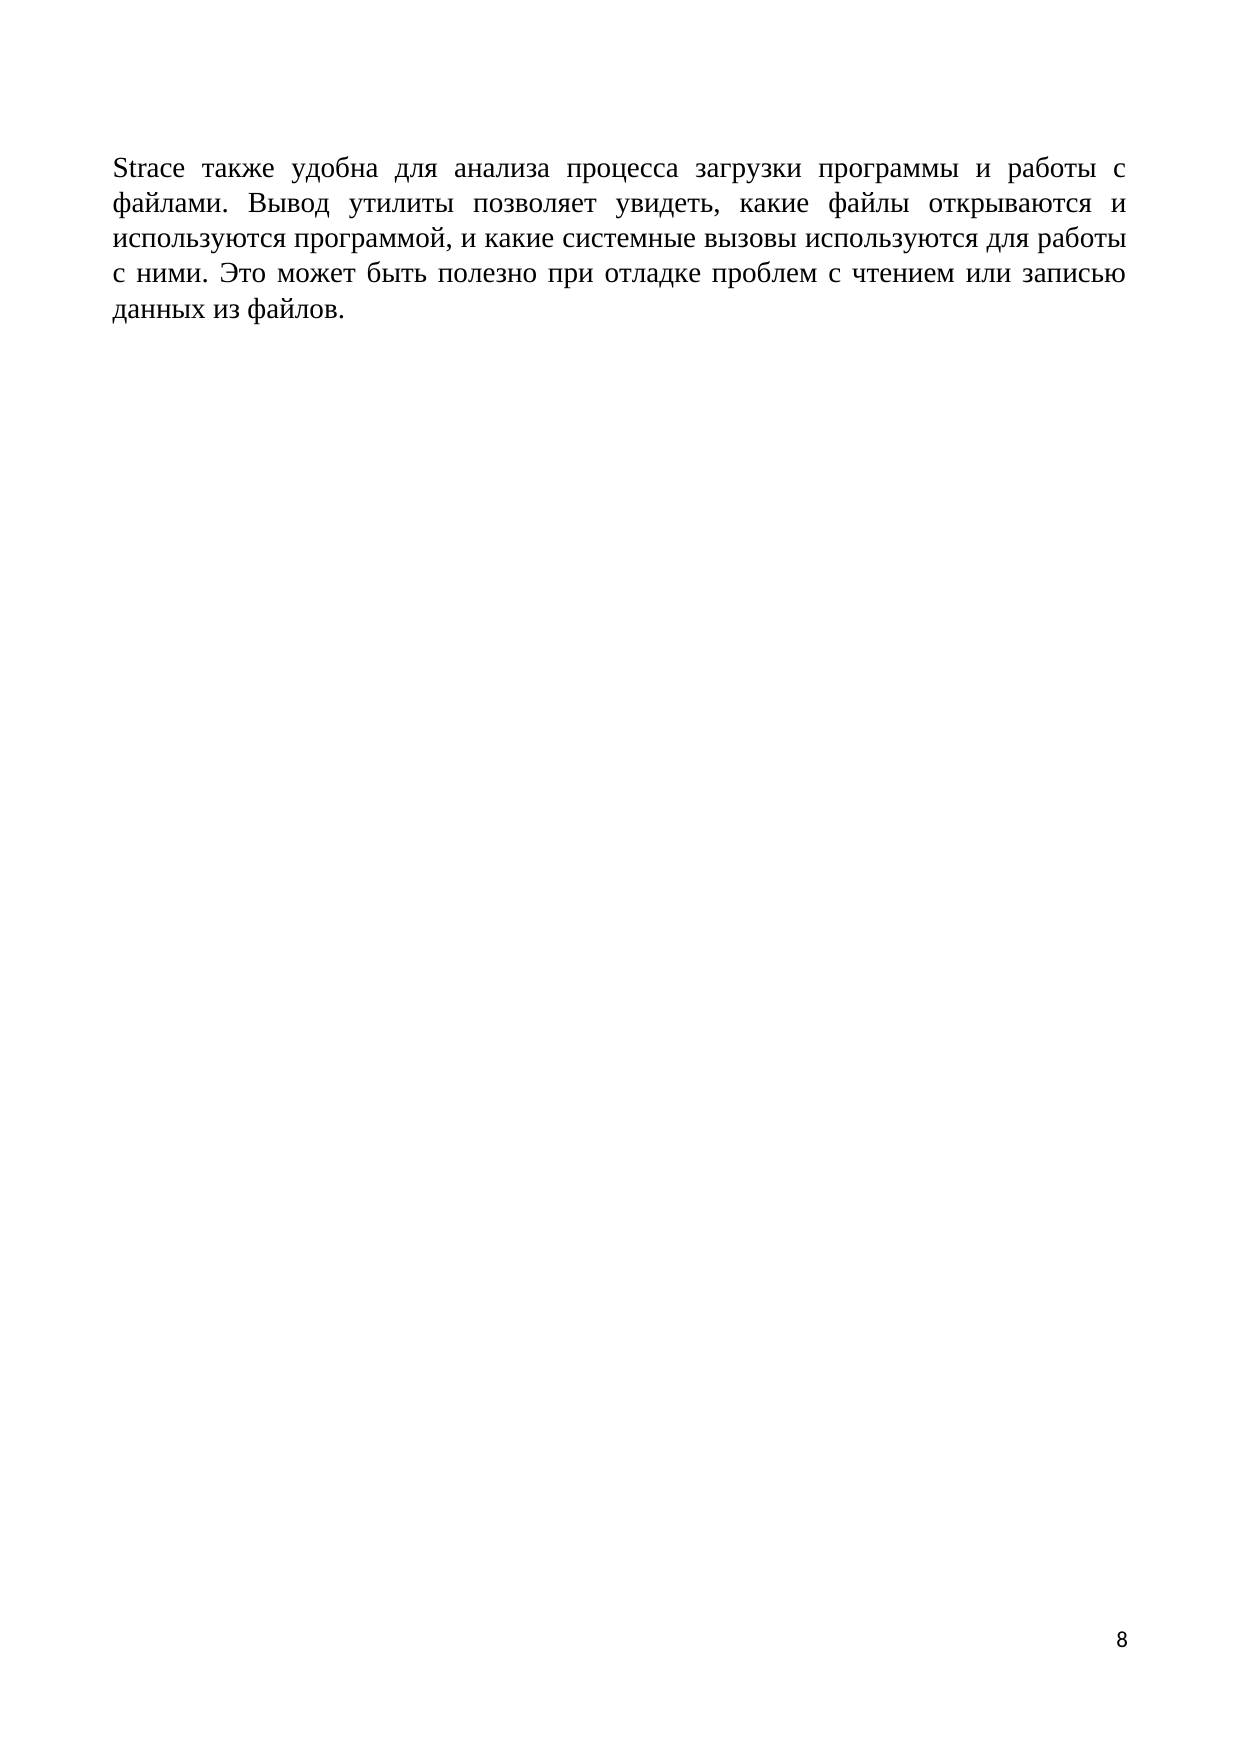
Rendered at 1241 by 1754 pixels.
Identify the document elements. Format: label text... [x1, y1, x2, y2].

text Strace также удобна для анализа процесса загрузки программы и работы с файлами. Вывод утилиты позволяет увидеть, какие файлы открываются и используются программой, и какие системные вызовы используются для работы с ними. Это может быть полезно при отладке проблем с чтением или записью данных из файлов. [112, 150, 1128, 324]
